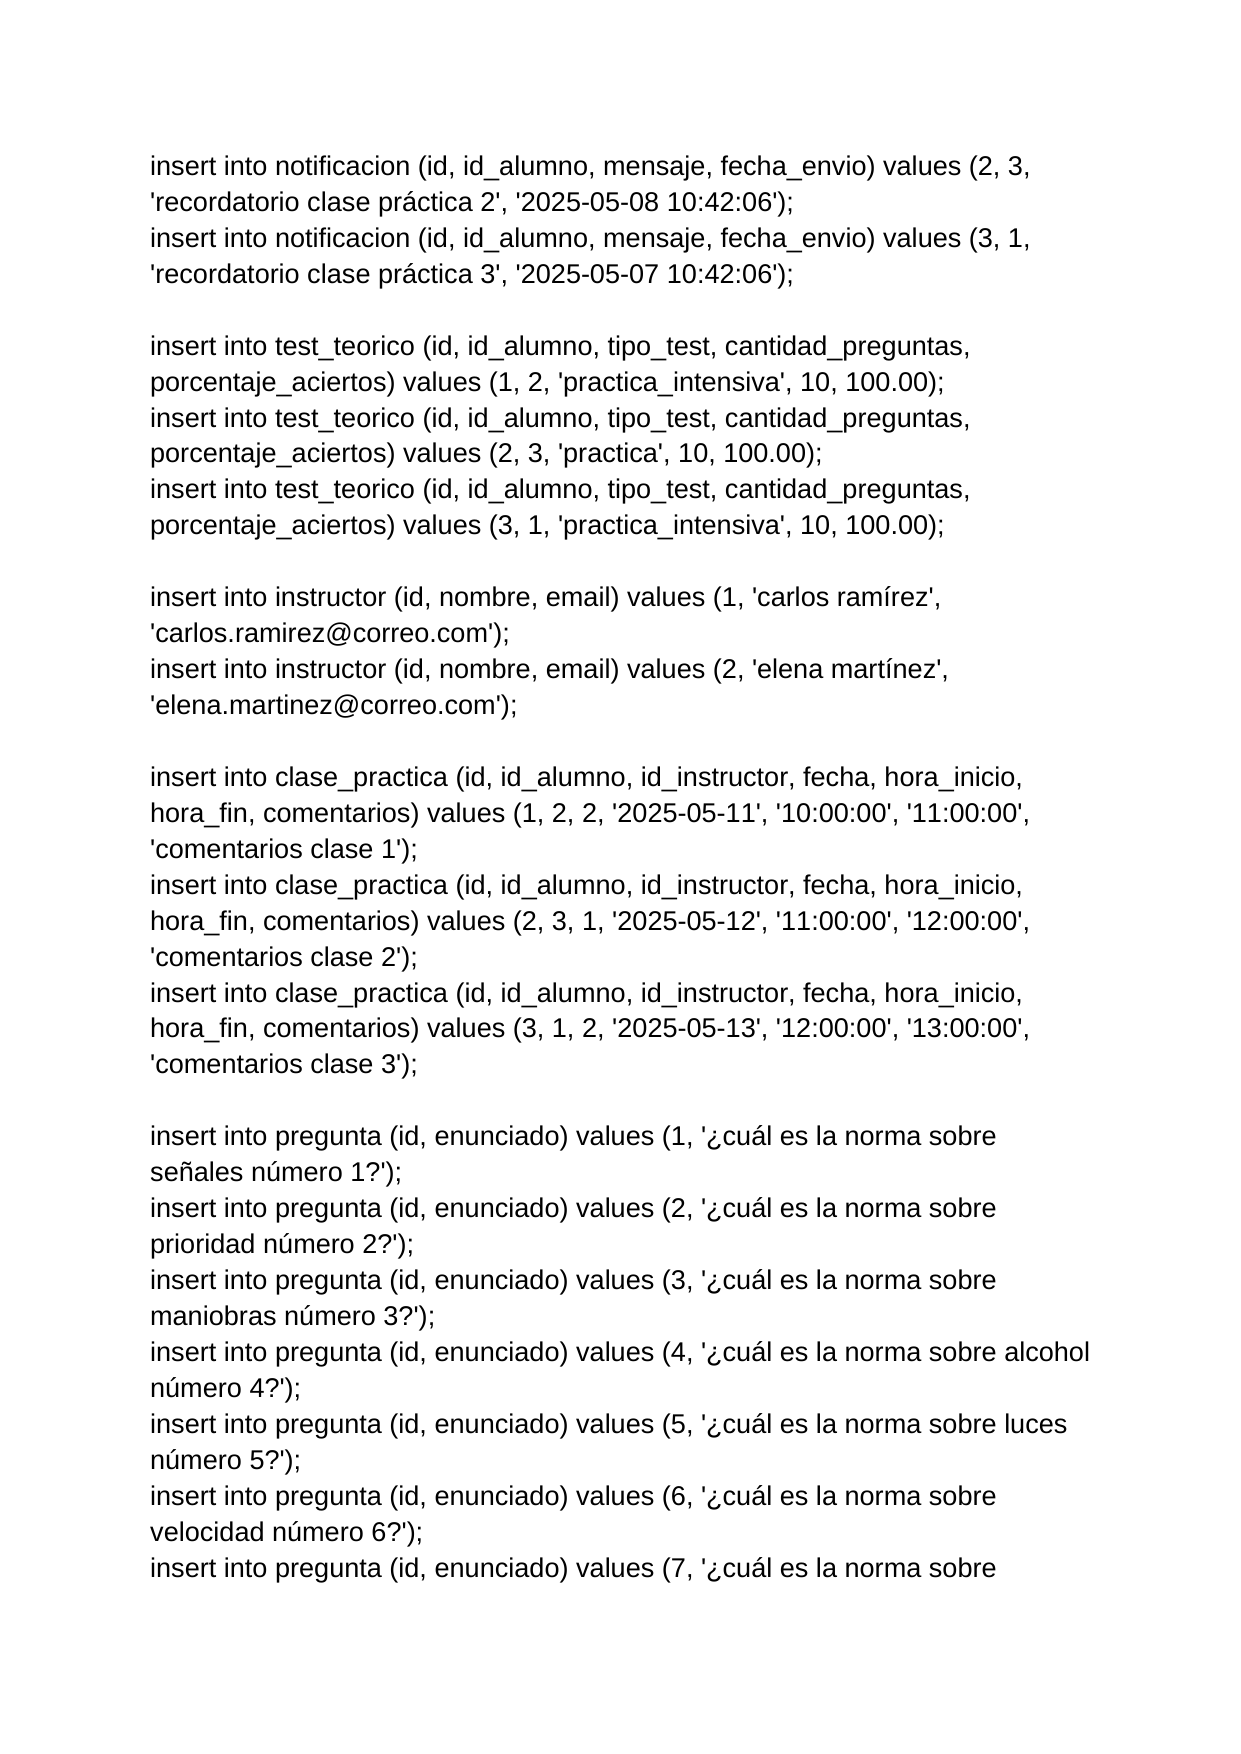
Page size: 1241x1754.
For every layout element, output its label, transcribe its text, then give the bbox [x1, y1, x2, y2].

text insert into test_teorico (id, id_alumno, tipo_test, cantidad_preguntas, porcentaje_aciertos) values (2, 3, 'practica', 10, 100.00); [150, 402, 1090, 469]
text insert into clase_practica (id, id_alumno, id_instructor, fecha, hora_inicio, hora_fin, comentarios) values (2, 3, 1, '2025-05-12', '11:00:00', '12:00:00', 'comentarios clase 2'); [150, 869, 1090, 972]
text insert into instructor (id, nombre, email) values (1, 'carlos ramírez', 'carlos.ramirez@correo.com'); [150, 581, 1090, 648]
text insert into pregunta (id, enunciado) values (5, '¿cuál es la norma sobre luces número 5?'); [150, 1408, 1090, 1475]
text insert into pregunta (id, enunciado) values (7, '¿cuál es la norma sobre [150, 1552, 1090, 1583]
text insert into clase_practica (id, id_alumno, id_instructor, fecha, hora_inicio, hora_fin, comentarios) values (1, 2, 2, '2025-05-11', '10:00:00', '11:00:00', 'comentarios clase 1'); [150, 761, 1090, 864]
text insert into test_teorico (id, id_alumno, tipo_test, cantidad_preguntas, porcentaje_aciertos) values (1, 2, 'practica_intensiva', 10, 100.00); [150, 330, 1090, 397]
text insert into test_teorico (id, id_alumno, tipo_test, cantidad_preguntas, porcentaje_aciertos) values (3, 1, 'practica_intensiva', 10, 100.00); [150, 473, 1090, 541]
text insert into pregunta (id, enunciado) values (6, '¿cuál es la norma sobre velocidad número 6?'); [150, 1480, 1090, 1547]
text insert into pregunta (id, enunciado) values (2, '¿cuál es la norma sobre prioridad número 2?'); [150, 1192, 1090, 1259]
text insert into pregunta (id, enunciado) values (3, '¿cuál es la norma sobre maniobras número 3?'); [150, 1264, 1090, 1331]
text insert into notificacion (id, id_alumno, mensaje, fecha_envio) values (3, 1, 'recordatorio clase práctica 3', '2025-05-07 10:42:06'); [150, 222, 1090, 289]
text insert into instructor (id, nombre, email) values (2, 'elena martínez', 'elena.martinez@correo.com'); [150, 653, 1090, 720]
text insert into pregunta (id, enunciado) values (4, '¿cuál es la norma sobre alcohol número 4?'); [150, 1336, 1090, 1403]
text insert into clase_practica (id, id_alumno, id_instructor, fecha, hora_inicio, hora_fin, comentarios) values (3, 1, 2, '2025-05-13', '12:00:00', '13:00:00', 'comentarios clase 3'); [150, 977, 1090, 1080]
text insert into pregunta (id, enunciado) values (1, '¿cuál es la norma sobre señales número 1?'); [150, 1120, 1090, 1187]
text insert into notificacion (id, id_alumno, mensaje, fecha_envio) values (2, 3, 'recordatorio clase práctica 2', '2025-05-08 10:42:06'); [150, 150, 1090, 217]
